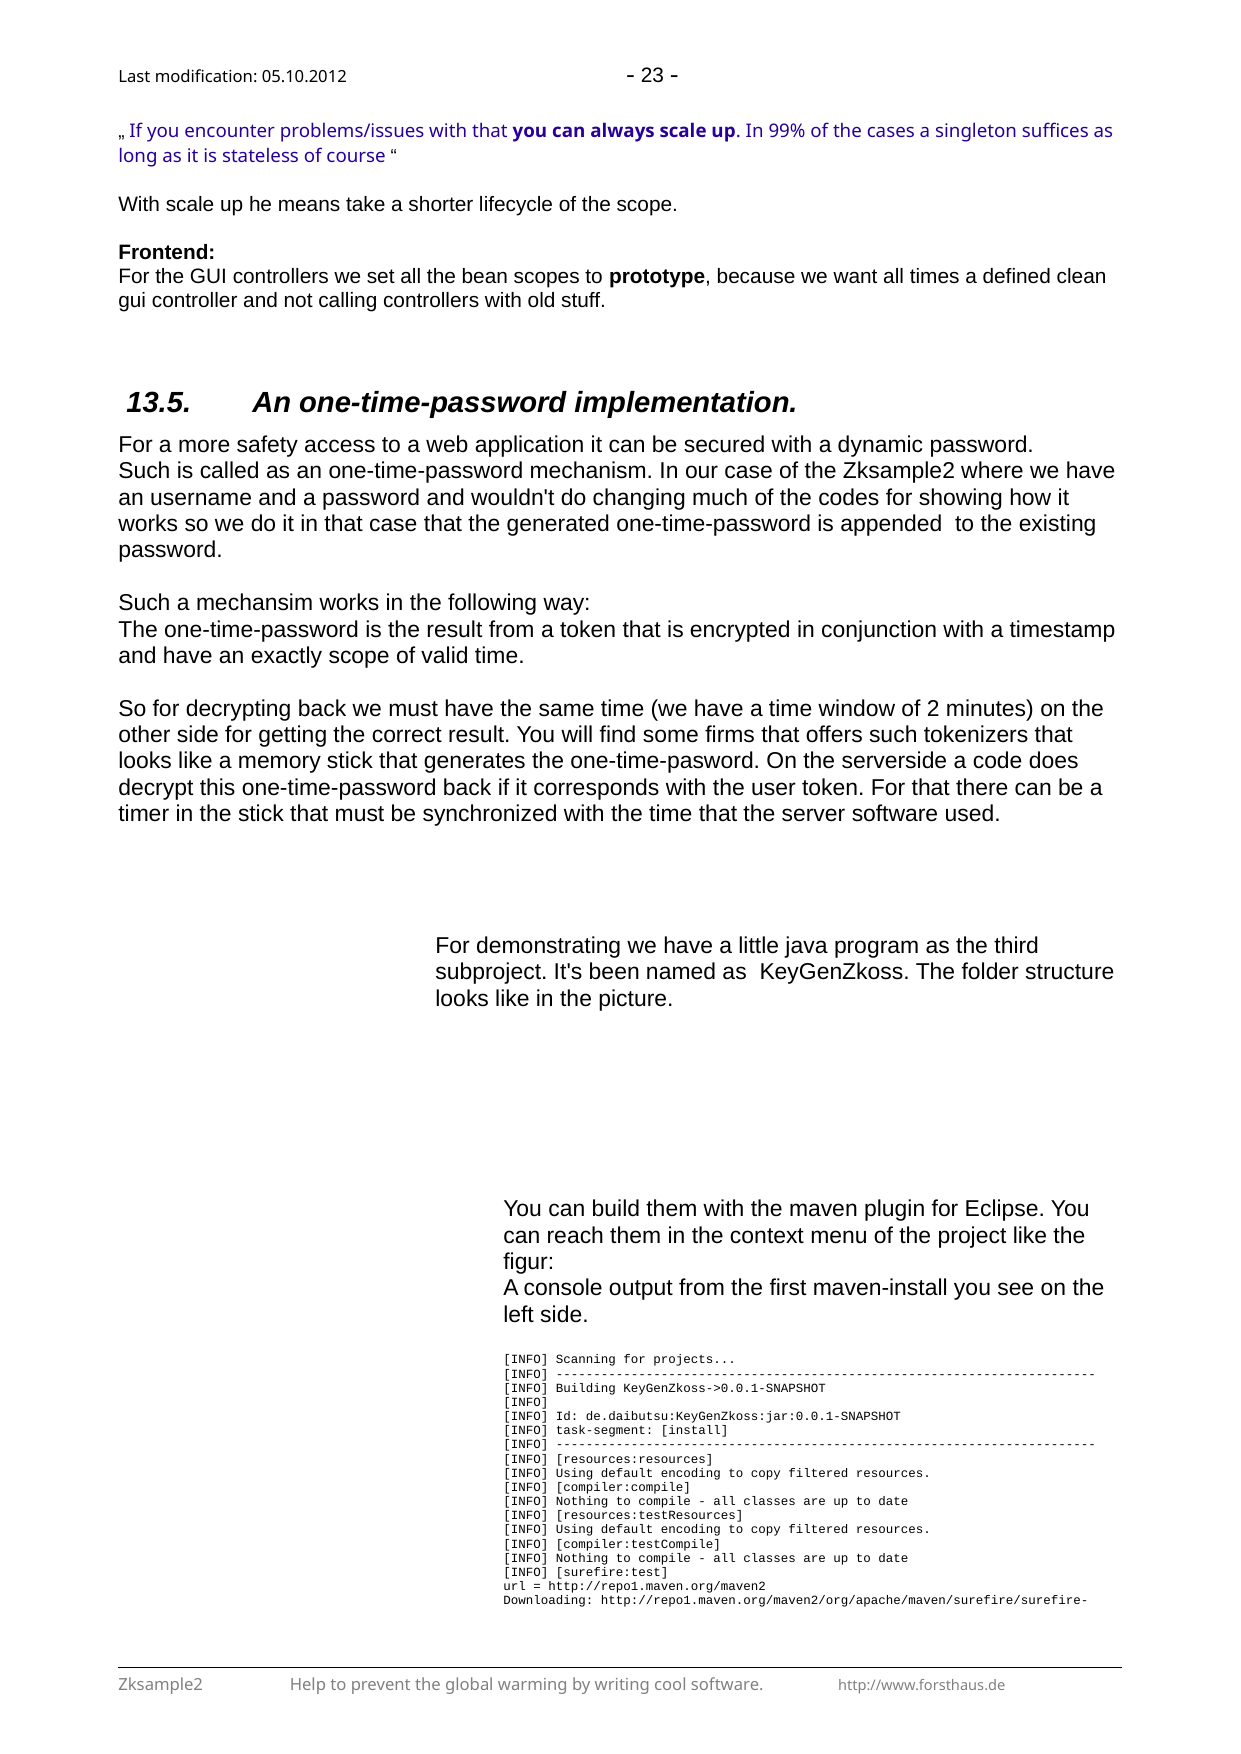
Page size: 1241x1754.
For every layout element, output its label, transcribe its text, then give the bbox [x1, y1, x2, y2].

text url = http://repo1.maven.org/maven2 [118, 1580, 1122, 1594]
text [INFO] task-segment: [install] [118, 1424, 1122, 1438]
text [INFO] [118, 1396, 1122, 1410]
text For a more safety access to a web application it can be secured with a dynamic password. [118, 431, 1122, 457]
text [INFO] Using default encoding to copy filtered resources. [118, 1467, 1122, 1481]
text [INFO] [resources:testResources] [118, 1509, 1122, 1523]
subtitle An one-time-password implementation. [118, 385, 1122, 418]
text With scale up he means take a shorter lifecycle of the scope. [118, 192, 1122, 216]
text You can build them with the maven plugin for Eclipse. You can reach them in the context menu of the project like the figur: [118, 1195, 1122, 1274]
text [INFO] Nothing to compile - all classes are up to date [118, 1552, 1122, 1566]
text Such is called as an one-time-password mechanism. In our case of the Zksample2 where we have an username and a password and wouldn't do changing much of the codes for showing how it works so we do it in that case that the generated one-time-password is appended to the existing password. [118, 457, 1122, 563]
text [INFO] Nothing to compile - all classes are up to date [118, 1495, 1122, 1509]
text For demonstrating we have a little java program as the third subproject. It's been named as KeyGenZkoss. The folder structure looks like in the picture. [118, 932, 1122, 1011]
text [INFO] ------------------------------------------------------------------------ [118, 1438, 1122, 1453]
text [INFO] [resources:resources] [118, 1453, 1122, 1467]
text Such a mechansim works in the following way: [118, 589, 1122, 616]
text [INFO] Building KeyGenZkoss->0.0.1-SNAPSHOT [118, 1382, 1122, 1396]
text Downloading: http://repo1.maven.org/maven2/org/apache/maven/surefire/surefire- [118, 1594, 1122, 1608]
text [INFO] [compiler:compile] [118, 1481, 1122, 1495]
text So for decrypting back we must have the same time (we have a time window of 2 minutes) on the other side for getting the correct result. You will find some firms that offers such tokenizers that looks like a memory stick that generates the one-time-pasword. On the serverside a code does decrypt this one-time-password back if it corresponds with the user token. For that there can be a timer in the stick that must be synchronized with the time that the server software used. [118, 694, 1122, 826]
text [INFO] [surefire:test] [118, 1566, 1122, 1580]
text Frontend: [118, 240, 1122, 264]
text „ If you encounter problems/issues with that you can always scale up. In 99% of the cases a singleton suffices as long as it is stateless of course “ [118, 117, 1122, 168]
text [INFO] ------------------------------------------------------------------------ [118, 1368, 1122, 1382]
text The one-time-password is the result from a token that is encrypted in conjunction with a timestamp and have an exactly scope of valid time. [118, 616, 1122, 668]
text A console output from the first maven-install you see on the left side. [118, 1274, 1122, 1327]
text [INFO] Using default encoding to copy filtered resources. [118, 1523, 1122, 1538]
text [INFO] Id: de.daibutsu:KeyGenZkoss:jar:0.0.1-SNAPSHOT [118, 1410, 1122, 1424]
text [INFO] Scanning for projects... [118, 1353, 1122, 1368]
text [INFO] [compiler:testCompile] [118, 1538, 1122, 1552]
text For the GUI controllers we set all the bean scopes to prototype, because we want all times a defined clean gui controller and not calling controllers with old stuff. [118, 264, 1122, 312]
